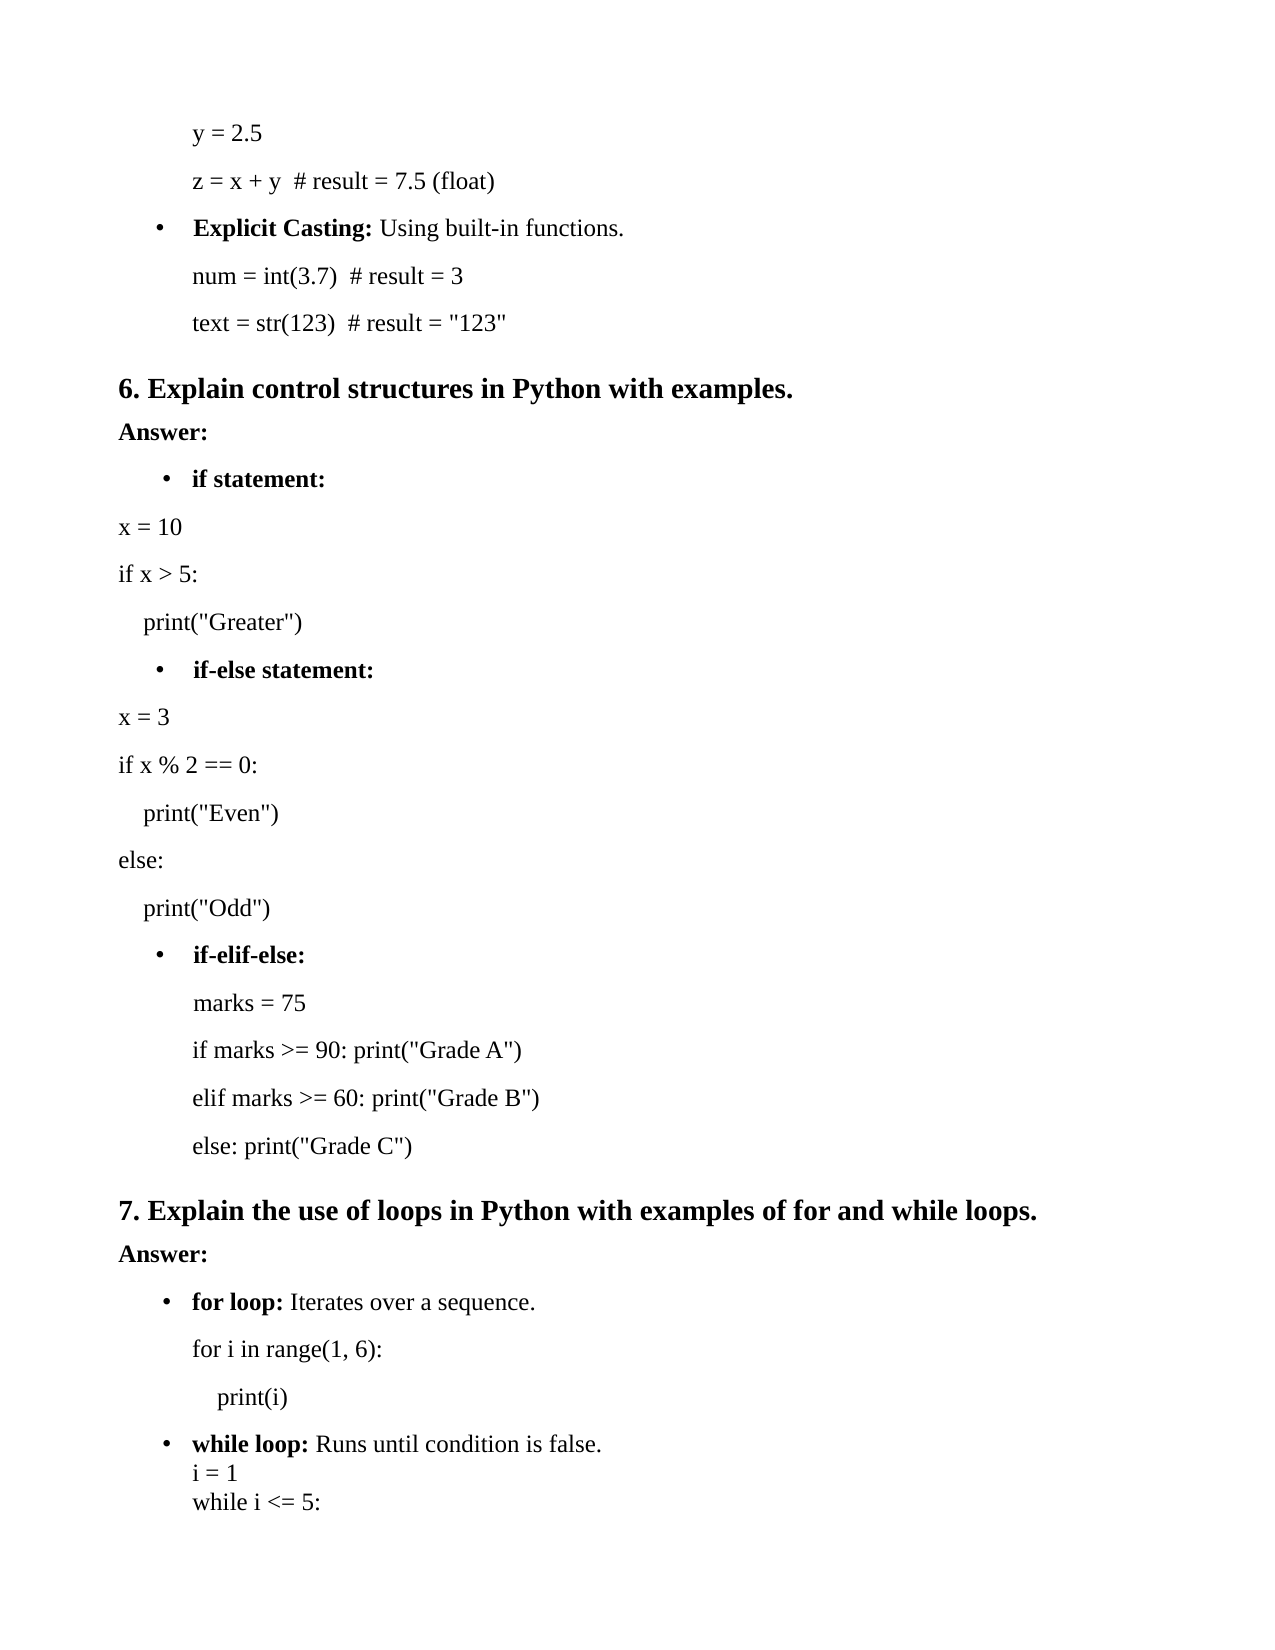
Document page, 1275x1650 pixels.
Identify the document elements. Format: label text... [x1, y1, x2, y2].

list print(i) [162, 1382, 1157, 1411]
list if-else statement: [156, 655, 1157, 683]
list for loop: Iterates over a sequence. [162, 1287, 1157, 1315]
list if-elif-else: [156, 940, 1157, 969]
text i = 1 [118, 1458, 1157, 1487]
text Answer: [118, 417, 1157, 446]
text if marks >= 90: print("Grade A") [118, 1036, 1157, 1064]
text num = int(3.7) # result = 3 [118, 261, 1157, 290]
text else: [118, 845, 1157, 874]
text Answer: [118, 1239, 1157, 1268]
list while loop: Runs until condition is false. [162, 1429, 1157, 1458]
text print("Greater") [118, 607, 1157, 636]
text z = x + y # result = 7.5 (float) [118, 166, 1157, 194]
subtitle 6. Explain control structures in Python with examples. [118, 371, 1157, 404]
text print("Odd") [118, 893, 1157, 922]
text text = str(123) # result = "123" [118, 308, 1157, 337]
text while i <= 5: [118, 1487, 1157, 1516]
text elif marks >= 60: print("Grade B") [118, 1083, 1157, 1112]
list if statement: [162, 464, 1157, 493]
text x = 3 [118, 702, 1157, 731]
text if x > 5: [118, 559, 1157, 588]
text print("Even") [118, 798, 1157, 826]
text y = 2.5 [118, 118, 1157, 147]
list Explicit Casting: Using built-in functions. [156, 213, 1157, 242]
text if x % 2 == 0: [118, 750, 1157, 779]
list for i in range(1, 6): [162, 1334, 1157, 1363]
list marks = 75 [156, 988, 1157, 1017]
subtitle 7. Explain the use of loops in Python with examples of for and while loops. [118, 1193, 1157, 1227]
text else: print("Grade C") [118, 1131, 1157, 1159]
text x = 10 [118, 512, 1157, 541]
